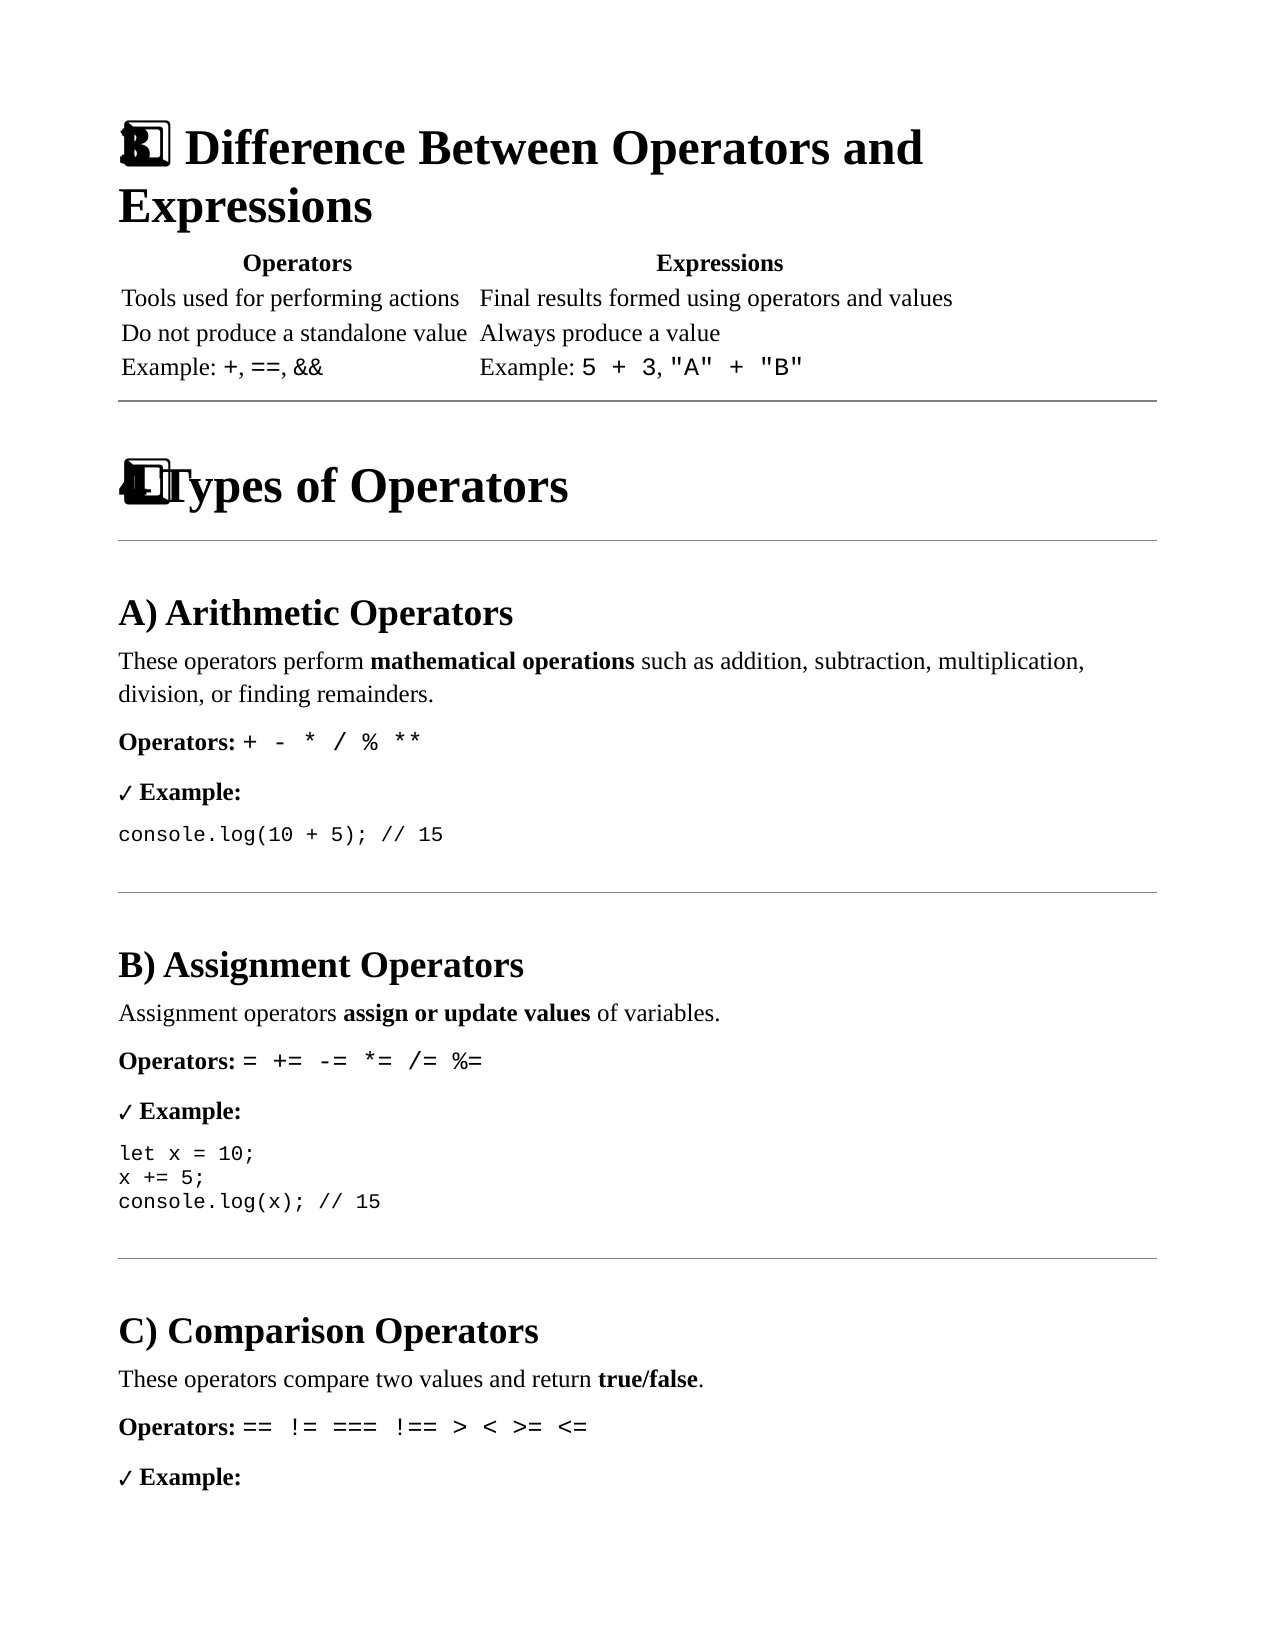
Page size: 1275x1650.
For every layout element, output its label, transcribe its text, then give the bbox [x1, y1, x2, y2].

subtitle C) Comparison Operators [118, 1309, 1157, 1352]
table_cell Final results formed using operators and values [476, 280, 963, 315]
table_header Operators [118, 246, 476, 280]
text ✔ Example: [118, 777, 1157, 805]
text console.log(10 + 5); // 15 [118, 824, 1157, 848]
text console.log(x); // 15 [118, 1191, 1157, 1214]
table_header Expressions [476, 246, 963, 280]
text Operators: + - * / % ** [118, 727, 1157, 757]
text These operators perform mathematical operations such as addition, subtraction, multiplication, division, or finding remainders. [118, 646, 1157, 708]
subtitle 3️⃣ Difference Between Operators and Expressions [118, 118, 1157, 233]
subtitle 4️⃣ Types of Operators [118, 455, 1157, 513]
text Operators: = += -= *= /= %= [118, 1046, 1157, 1077]
text Assignment operators assign or update values of variables. [118, 998, 1157, 1027]
text Operators: == != === !== > < >= <= [118, 1412, 1157, 1443]
text ✔ Example: [118, 1462, 1157, 1491]
subtitle B) Assignment Operators [118, 942, 1157, 986]
text x += 5; [118, 1167, 1157, 1191]
text These operators compare two values and return true/false. [118, 1364, 1157, 1393]
table_cell Tools used for performing actions [118, 280, 476, 315]
table_cell Example: 5 + 3, "A" + "B" [476, 349, 963, 386]
table_cell Example: +, ==, && [118, 349, 476, 386]
subtitle A) Arithmetic Operators [118, 590, 1157, 633]
text let x = 10; [118, 1143, 1157, 1167]
text ✔ Example: [118, 1096, 1157, 1124]
table_cell Do not produce a standalone value [118, 315, 476, 349]
table_cell Always produce a value [476, 315, 963, 349]
